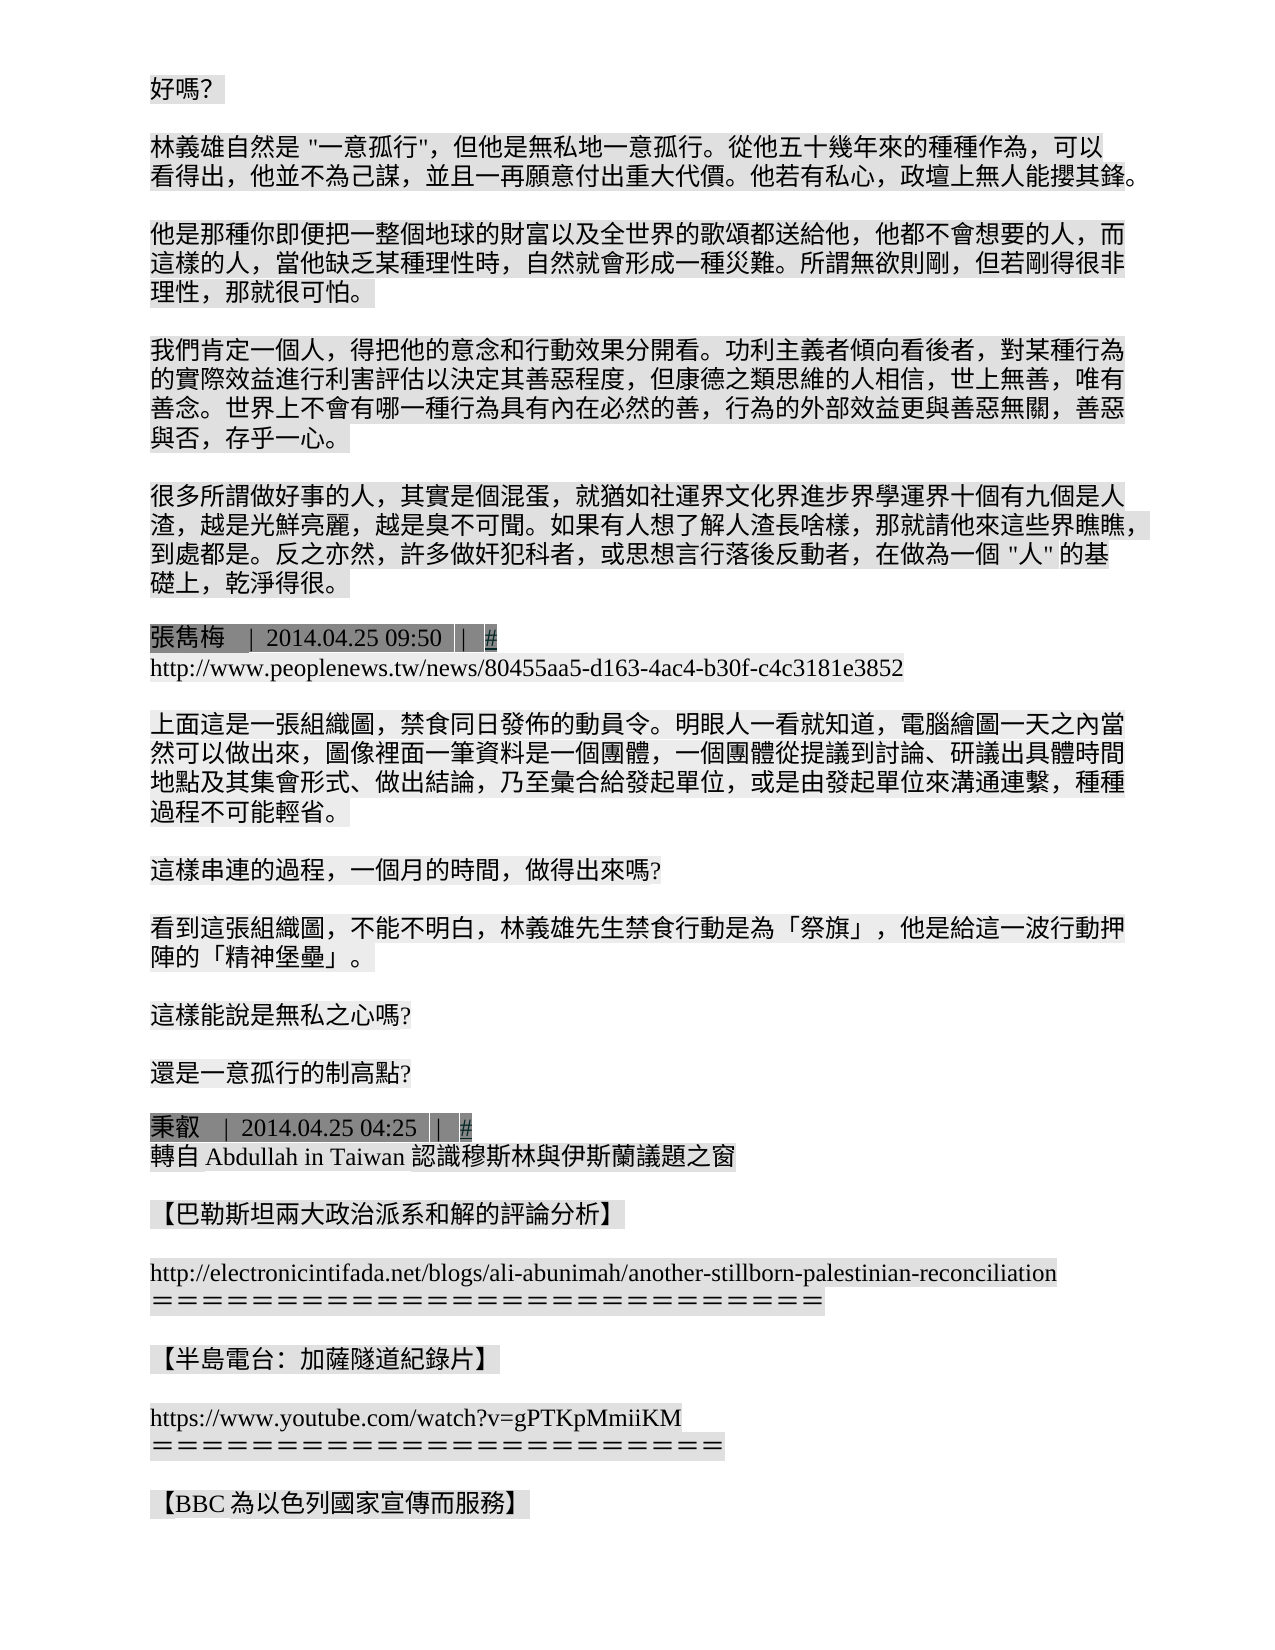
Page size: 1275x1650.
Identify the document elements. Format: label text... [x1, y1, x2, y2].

text 轉自Abdullah in Taiwan 認識穆斯林與伊斯蘭議題之窗 【巴勒斯坦兩大政治派系和解的評論分析】 http://electronicintifada.net/blogs/ali-abunimah/another-stillborn-palestinian-reconciliation ＝＝＝＝＝＝＝＝＝＝＝＝＝＝＝＝＝＝＝＝＝＝＝＝＝＝＝ 【半島電台：加薩隧道紀錄片】 https://www.youtube.com/watch?v=gPTKpMmiiKM ＝＝＝＝＝＝＝＝＝＝＝＝＝＝＝＝＝＝＝＝＝＝＝ 【BBC為以色列國家宣傳而服務】 [150, 1142, 1125, 1548]
text http://www.peoplenews.tw/news/80455aa5-d163-4ac4-b30f-c4c3181e3852 上面這是一張組織圖，禁食同日發佈的動員令。明眼人一看就知道，電腦繪圖一天之內當然可以做出來，圖像裡面一筆資料是一個團體，一個團體從提議到討論、研議出具體時間地點及其集會形式、做出結論，乃至彙合給發起單位，或是由發起單位來溝通連繫，種種過程不可能輕省。 這樣串連的過程，一個月的時間，做得出來嗎? 看到這張組織圖，不能不明白，林義雄先生禁食行動是為「祭旗」，他是給這一波行動押陣的「精神堡壘」。 這樣能說是無私之心嗎? 還是一意孤行的制高點? [150, 653, 1125, 1088]
text 秉叡 | 2014.04.25 04:25 | # [150, 1113, 1125, 1142]
text 張雋梅 | 2014.04.25 09:50 | # [150, 623, 1125, 653]
text 雋梅， 這樣的串連若由我來做，三天就能做到，何況是這些熱情如火也好、發高燒也罷、能力遠勝於我的人。 妳的意思是林義雄的禁食早有預謀？所以不能說是無私？可是，禁食既然是一種抗爭手段，當然要先跟各方勢力講好然後再來選擇一個黃道吉日正式開始啊。這樣做有什麼不對或不好嗎？ 林義雄自然是 "一意孤行"，但他是無私地一意孤行。從他五十幾年來的種種作為，可以看得出，他並不為己謀，並且一再願意付出重大代價。他若有私心，政壇上無人能攖其鋒。 他是那種你即便把一整個地球的財富以及全世界的歌頌都送給他，他都不會想要的人，而這樣的人，當他缺乏某種理性時，自然就會形成一種災難。所謂無欲則剛，但若剛得很非理性，那就很可怕。 我們肯定一個人，得把他的意念和行動效果分開看。功利主義者傾向看後者，對某種行為的實際效益進行利害評估以決定其善惡程度，但康德之類思維的人相信，世上無善，唯有善念。世界上不會有哪一種行為具有內在必然的善，行為的外部效益更與善惡無關，善惡與否，存乎一心。 很多所謂做好事的人，其實是個混蛋，就猶如社運界文化界進步界學運界十個有九個是人渣，越是光鮮亮麗，越是臭不可聞。如果有人想了解人渣長啥樣，那就請他來這些界瞧瞧，到處都是。反之亦然，許多做奸犯科者，或思想言行落後反動者，在做為一個 "人" 的基礎上，乾淨得很。 [150, 75, 1125, 598]
